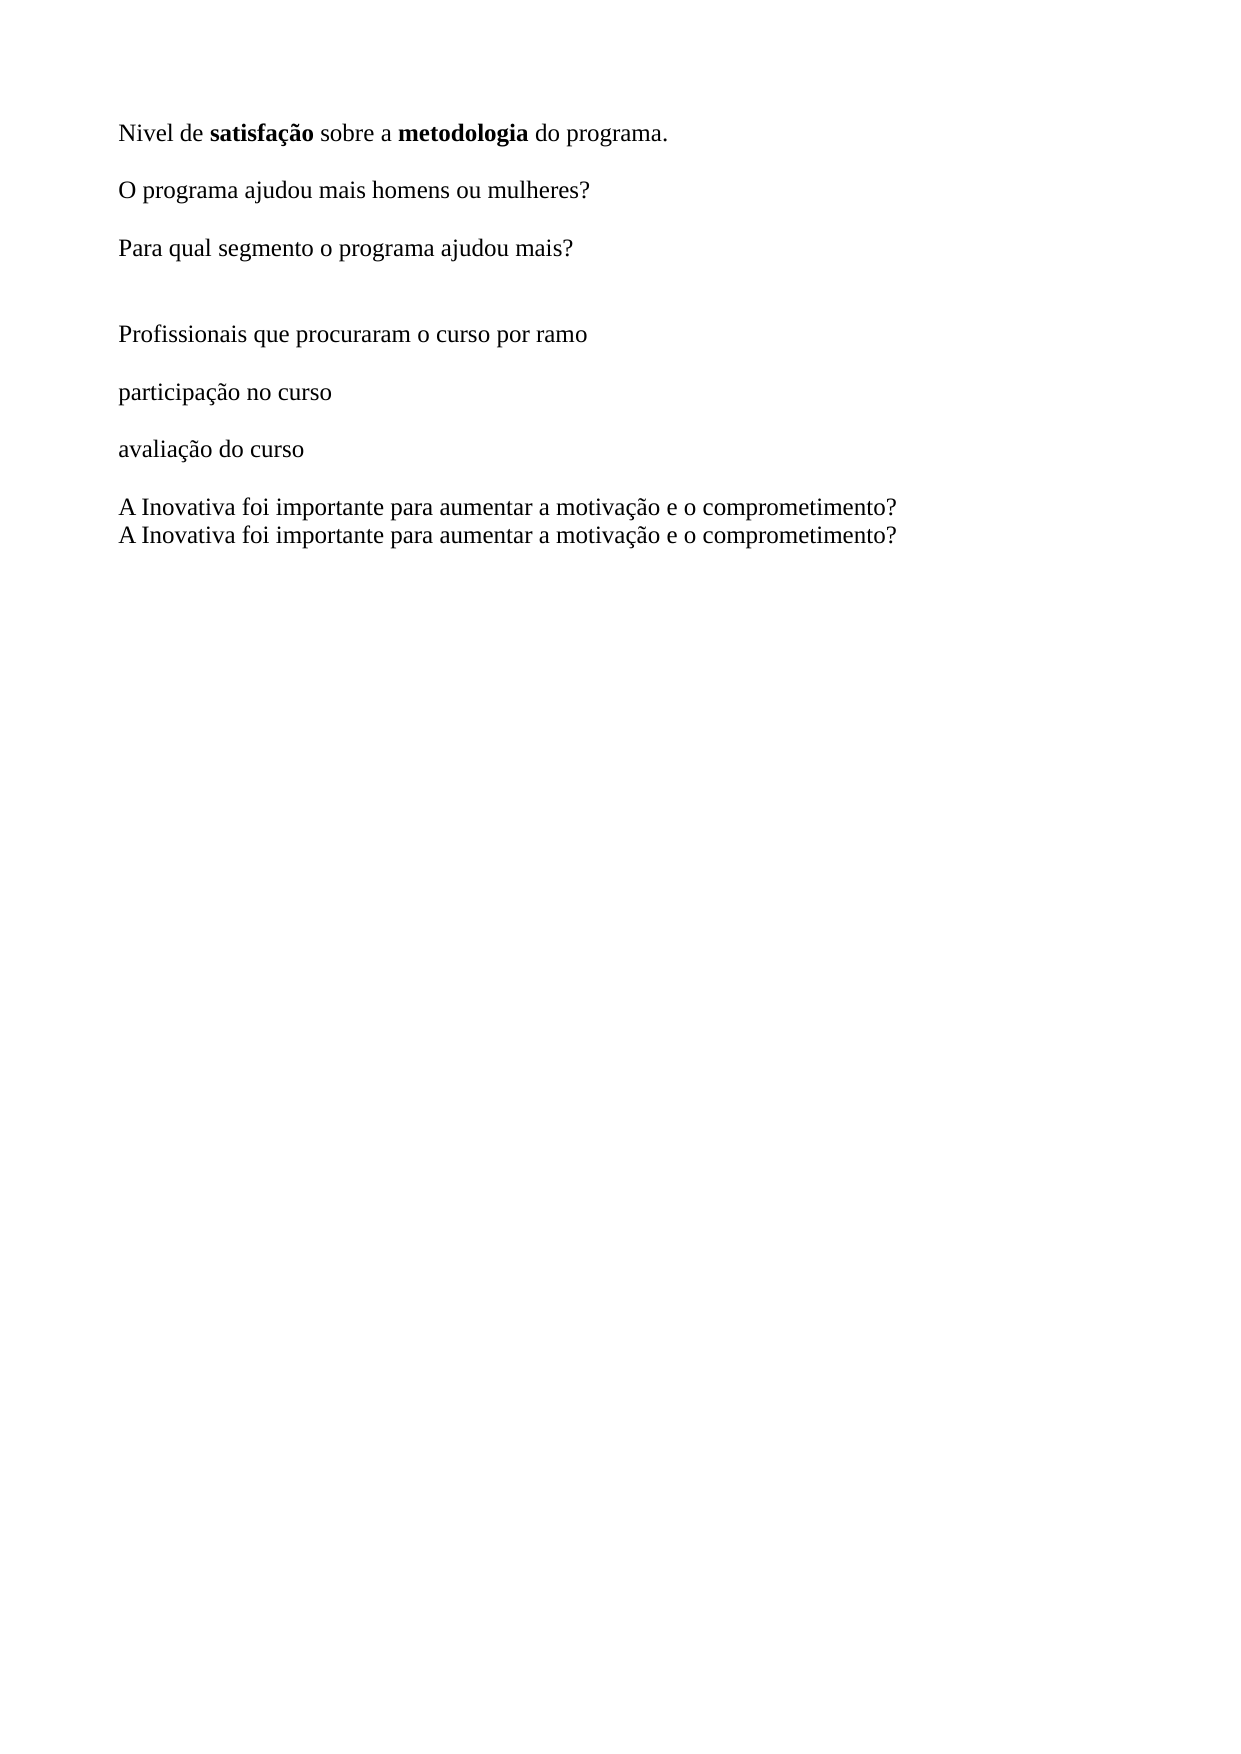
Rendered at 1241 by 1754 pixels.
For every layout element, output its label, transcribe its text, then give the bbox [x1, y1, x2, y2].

text avaliação do curso [118, 434, 1122, 463]
text participação no curso [118, 377, 1122, 406]
text Nivel de satisfação sobre a metodologia do programa. [118, 118, 1122, 147]
text A Inovativa foi importante para aumentar a motivação e o comprometimento? [118, 521, 1122, 549]
text Profissionais que procuraram o curso por ramo [118, 319, 1122, 348]
text O programa ajudou mais homens ou mulheres? [118, 176, 1122, 204]
text Para qual segmento o programa ajudou mais? [118, 233, 1122, 262]
text A Inovativa foi importante para aumentar a motivação e o comprometimento? [118, 492, 1122, 521]
